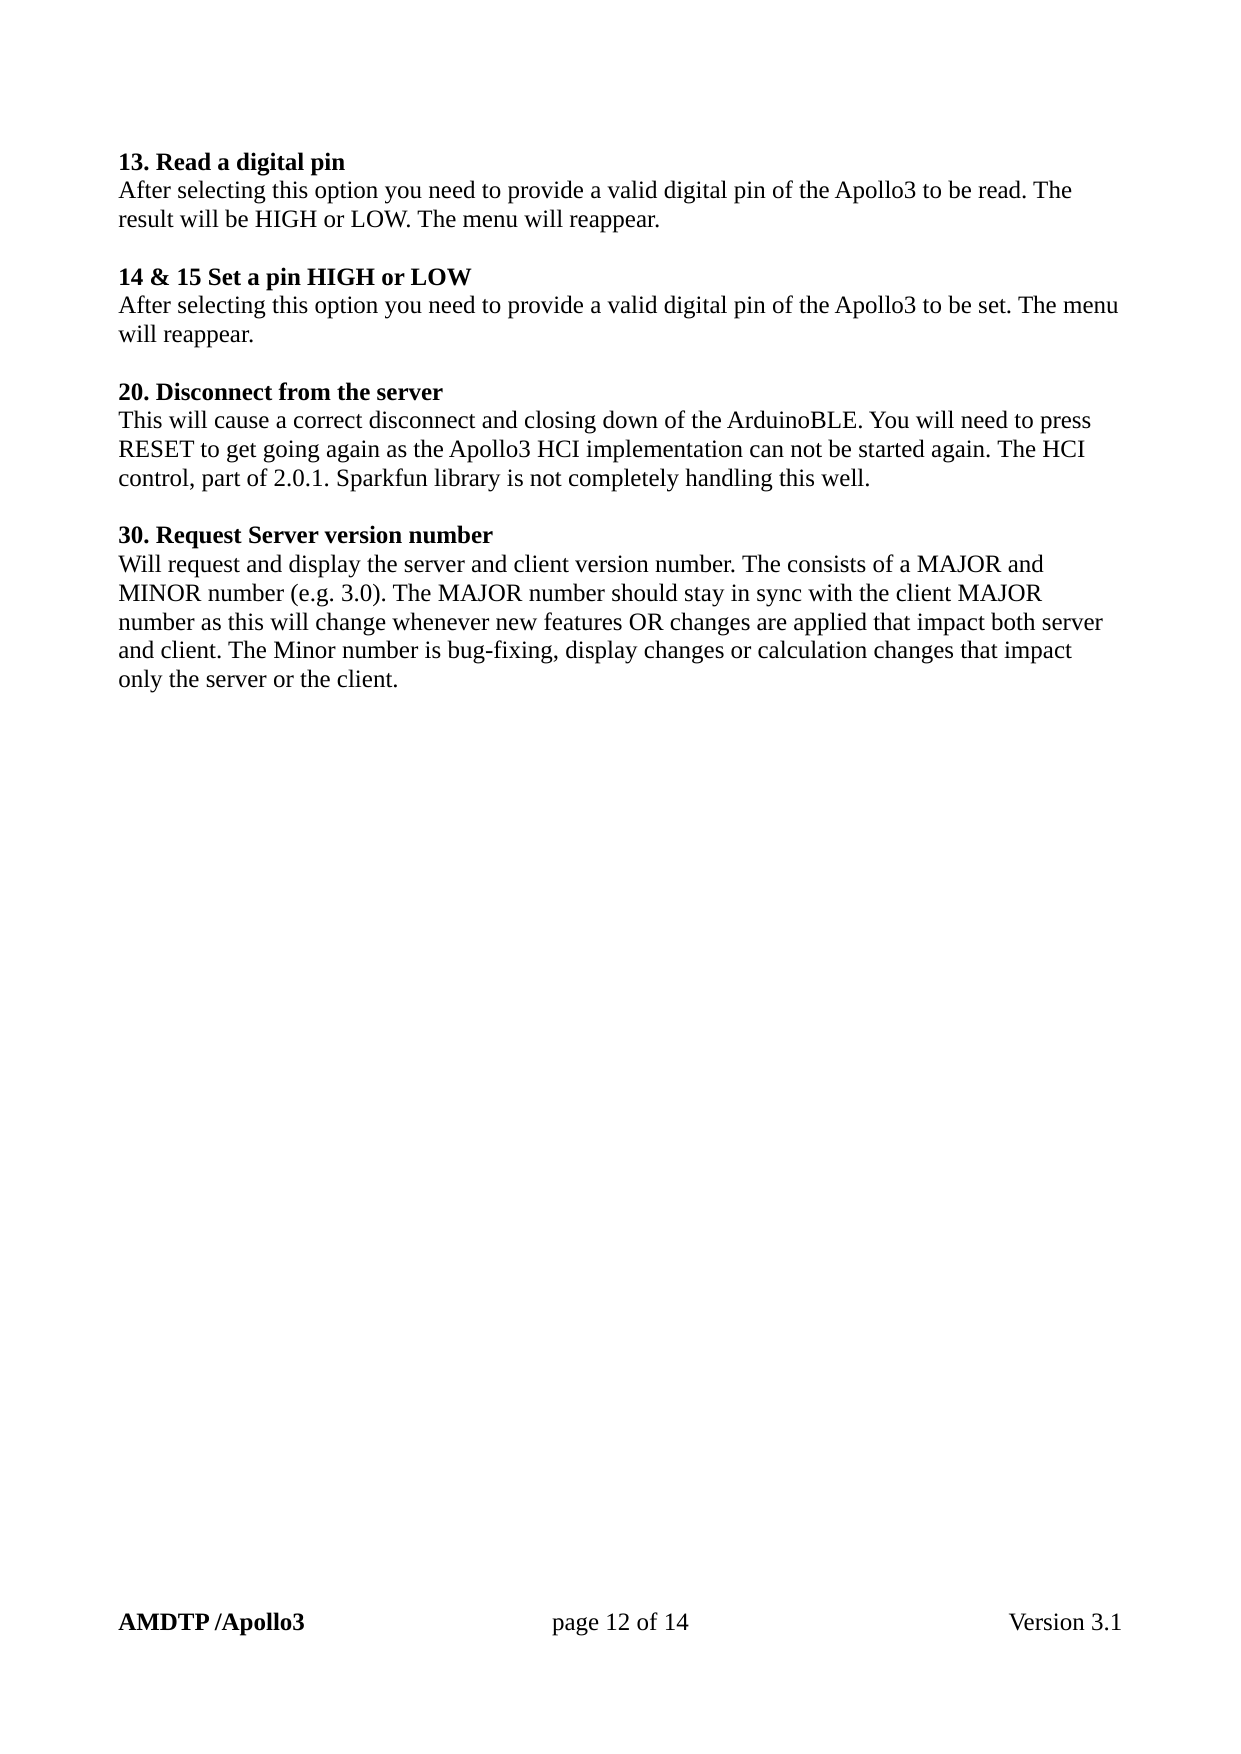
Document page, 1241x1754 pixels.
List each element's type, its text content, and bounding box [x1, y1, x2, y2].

text 30. Request Server version number [118, 521, 1122, 549]
text 13. Read a digital pin [118, 147, 1122, 176]
text 14 & 15 Set a pin HIGH or LOW [118, 262, 1122, 291]
text 20. Disconnect from the server [118, 377, 1122, 406]
text After selecting this option you need to provide a valid digital pin of the Apollo3 to be read. The result will be HIGH or LOW. The menu will reappear. [118, 176, 1122, 233]
text Will request and display the server and client version number. The consists of a MAJOR and MINOR number (e.g. 3.0). The MAJOR number should stay in sync with the client MAJOR number as this will change whenever new features OR changes are applied that impact both server and client. The Minor number is bug-fixing, display changes or calculation changes that impact only the server or the client. [118, 549, 1122, 693]
text After selecting this option you need to provide a valid digital pin of the Apollo3 to be set. The menu will reappear. [118, 291, 1122, 348]
text This will cause a correct disconnect and closing down of the ArduinoBLE. You will need to press RESET to get going again as the Apollo3 HCI implementation can not be started again. The HCI control, part of 2.0.1. Sparkfun library is not completely handling this well. [118, 406, 1122, 492]
